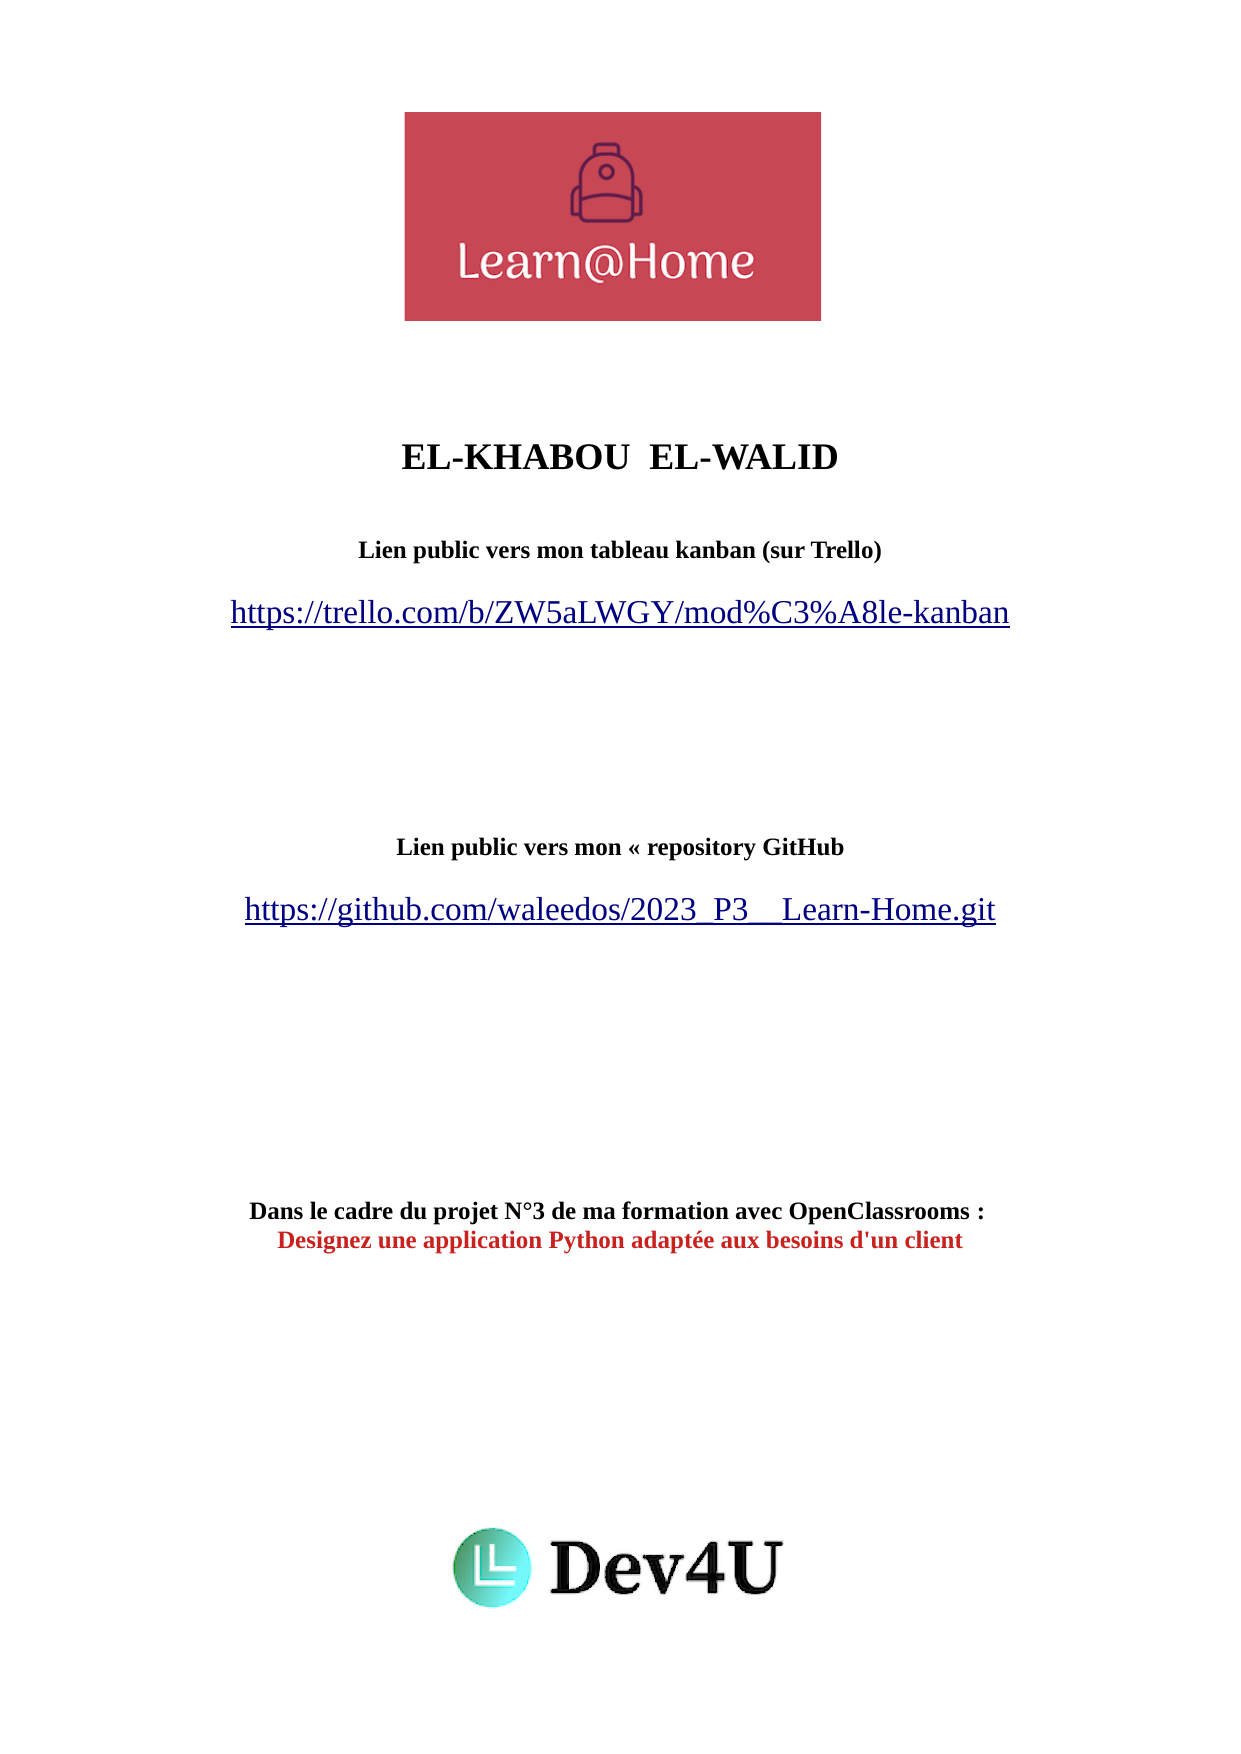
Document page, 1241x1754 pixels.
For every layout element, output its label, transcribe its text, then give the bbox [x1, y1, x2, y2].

picture [404, 112, 822, 321]
text EL-KHABOU EL-WALID [118, 434, 1122, 477]
text https://trello.com/b/ZW5aLWGY/mod%C3%A8le-kanban [118, 592, 1122, 631]
text Lien public vers mon tableau kanban (sur Trello) [118, 535, 1122, 564]
text https://github.com/waleedos/2023_P3__Learn-Home.git [118, 889, 1122, 928]
text Designez une application Python adaptée aux besoins d'un client [118, 1225, 1122, 1254]
text Lien public vers mon « repository GitHub [118, 832, 1122, 861]
text Dans le cadre du projet N°3 de ma formation avec OpenClassrooms : [118, 1196, 1122, 1225]
picture [442, 1519, 789, 1615]
